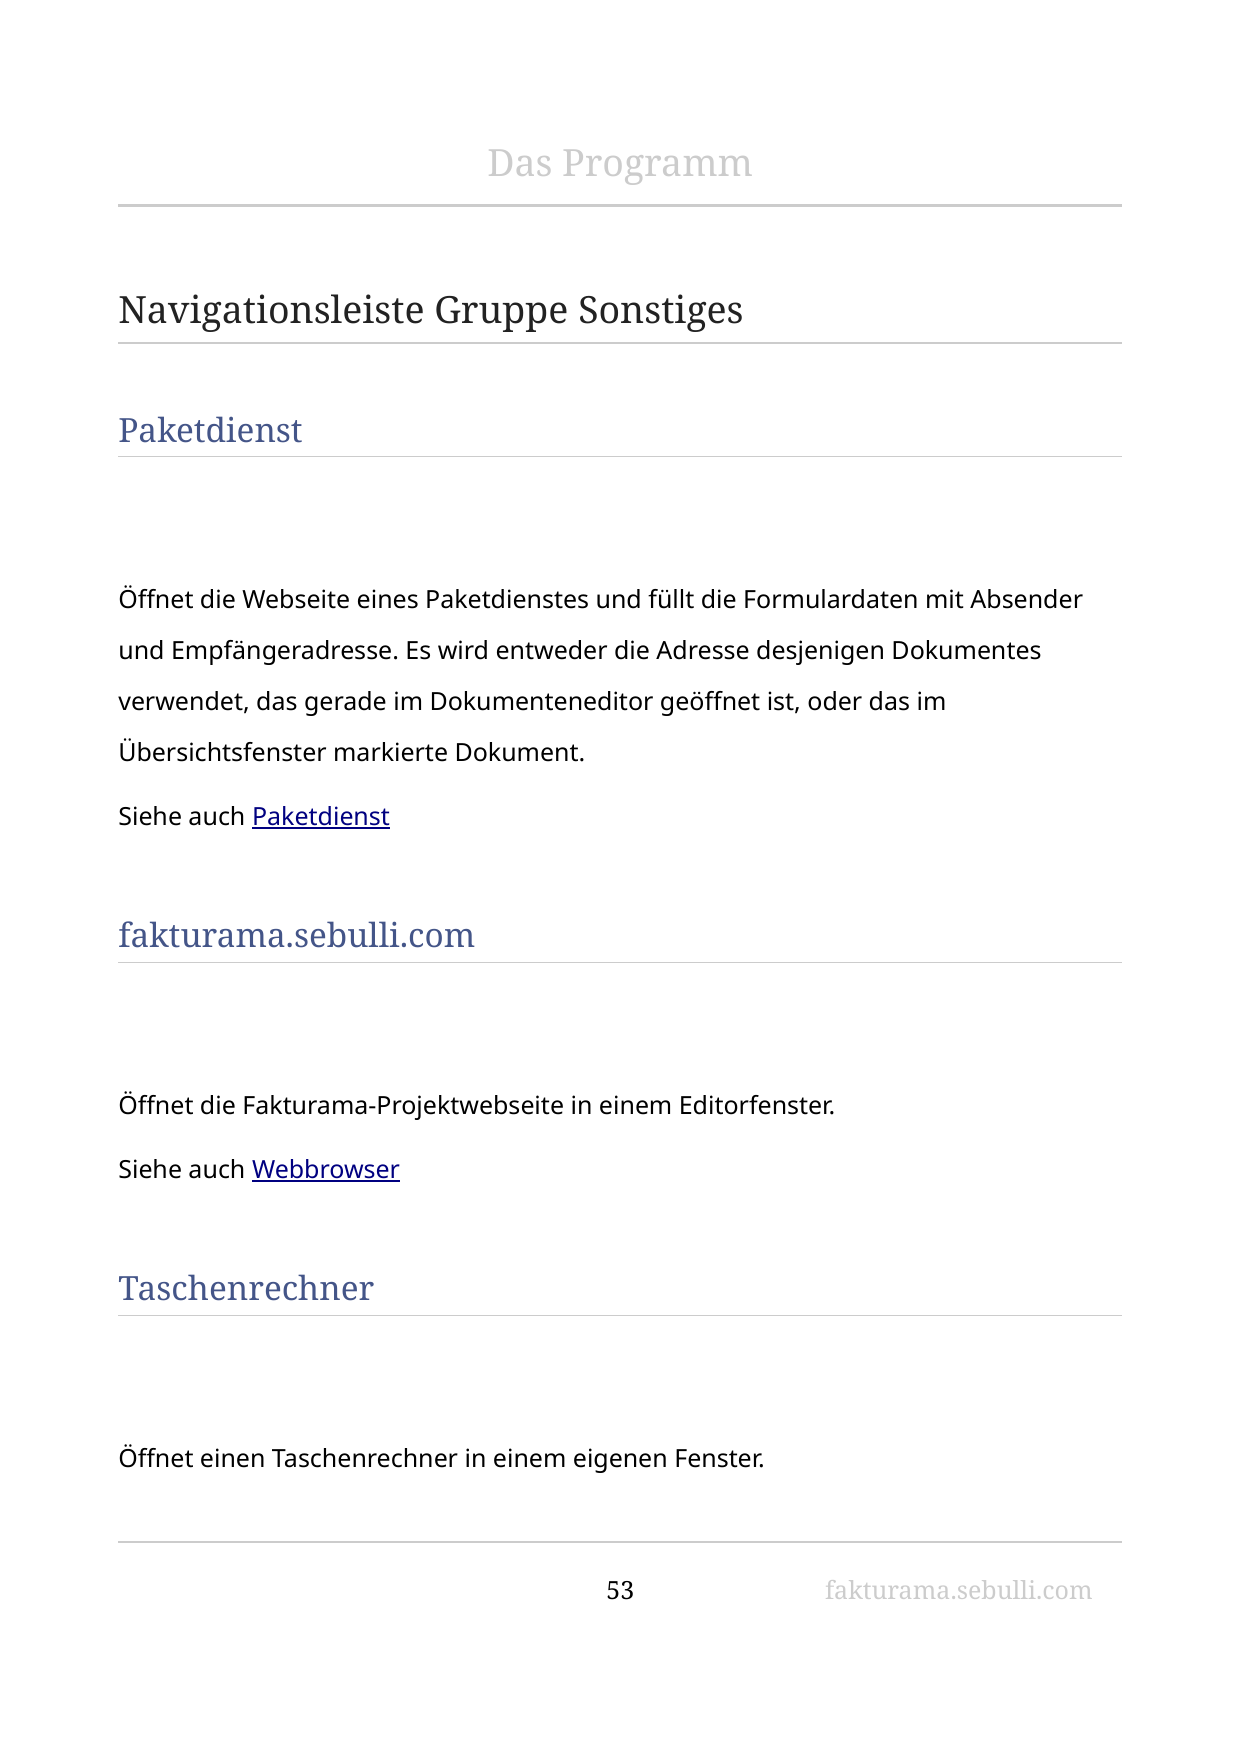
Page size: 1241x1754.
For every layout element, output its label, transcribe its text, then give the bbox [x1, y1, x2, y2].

text Öffnet die Webseite eines Paketdienstes und füllt die Formulardaten mit Absender und Empfängeradresse. Es wird entweder die Adresse desjenigen Dokumentes verwendet, das gerade im Dokumenteneditor geöffnet ist, oder das im Übersichtsfenster markierte Dokument. [118, 582, 1122, 769]
subtitle Paketdienst [118, 406, 1122, 456]
subtitle fakturama.sebulli.com [118, 912, 1122, 962]
subtitle Taschenrechner [118, 1265, 1122, 1315]
text Siehe auch Paketdienst [118, 799, 1122, 833]
text Öffnet die Fakturama-Projektwebseite in einem Editorfenster. [118, 1088, 1122, 1122]
text Öffnet einen Taschenrechner in einem eigenen Fenster. [118, 1440, 1122, 1474]
text Siehe auch Webbrowser [118, 1151, 1122, 1185]
subtitle Navigationsleiste Gruppe Sonstiges [118, 283, 1122, 342]
